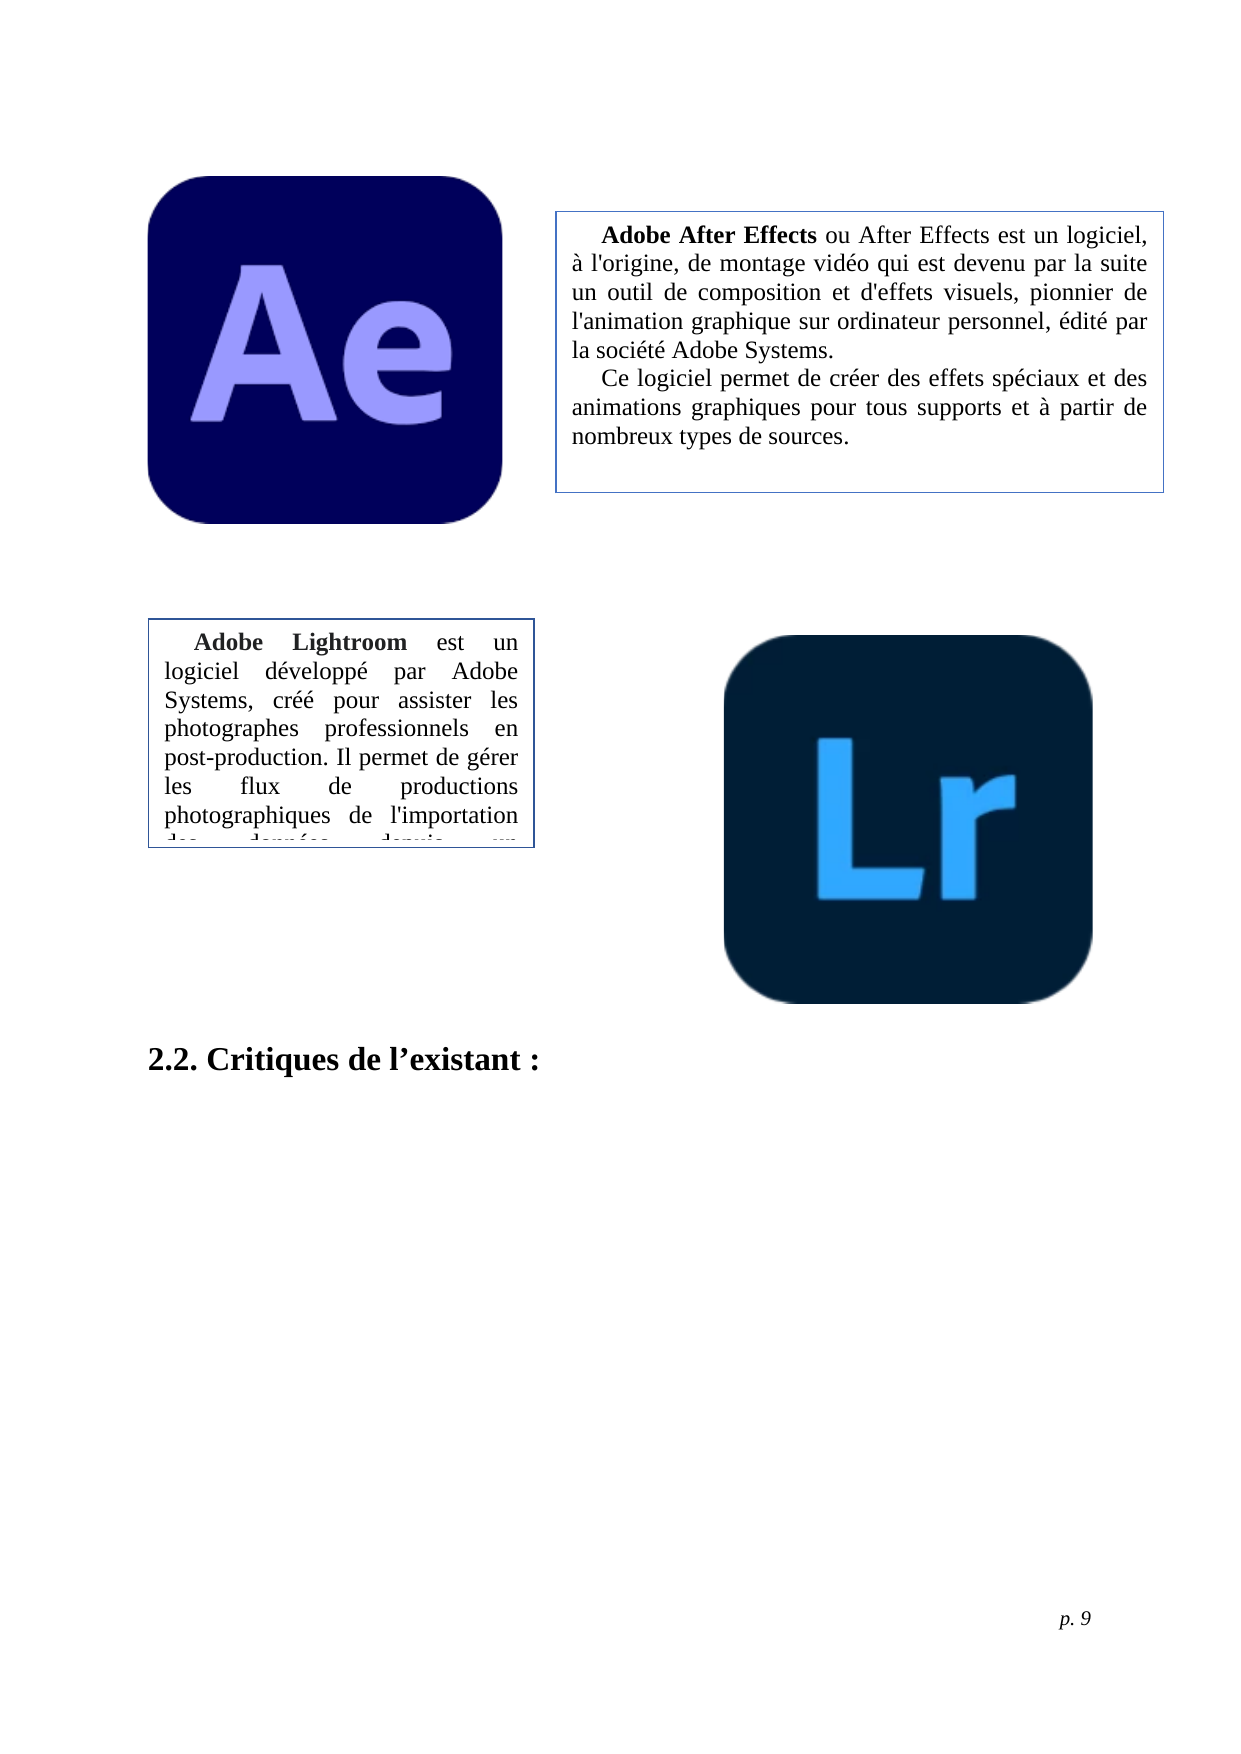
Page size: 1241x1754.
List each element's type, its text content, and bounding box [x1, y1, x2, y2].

text Adobe After Effects ou After Effects est un logiciel, à l'origine, de montage vidéo qui est devenu par la suite un outil de composition et d'effets visuels, pionnier de l'animation graphique sur ordinateur personnel, édité par la société Adobe Systems. [572, 220, 1148, 363]
text Adobe Lightroom est un logiciel développé par Adobe Systems, créé pour assister les photographes professionnels en post-production. Il permet de gérer les flux de productions photographiques de l'importation des données depuis un périphérique jusqu'à la publication. Il remplace ainsi le logiciel Photoshop pour 80 % des tâches courantes des photographes. [164, 627, 518, 839]
text Ce logiciel permet de créer des effets spéciaux et des animations graphiques pour tous supports et à partir de nombreux types de sources. [572, 363, 1148, 450]
subtitle 2.2. Critiques de l’existant : [148, 1039, 1093, 1077]
